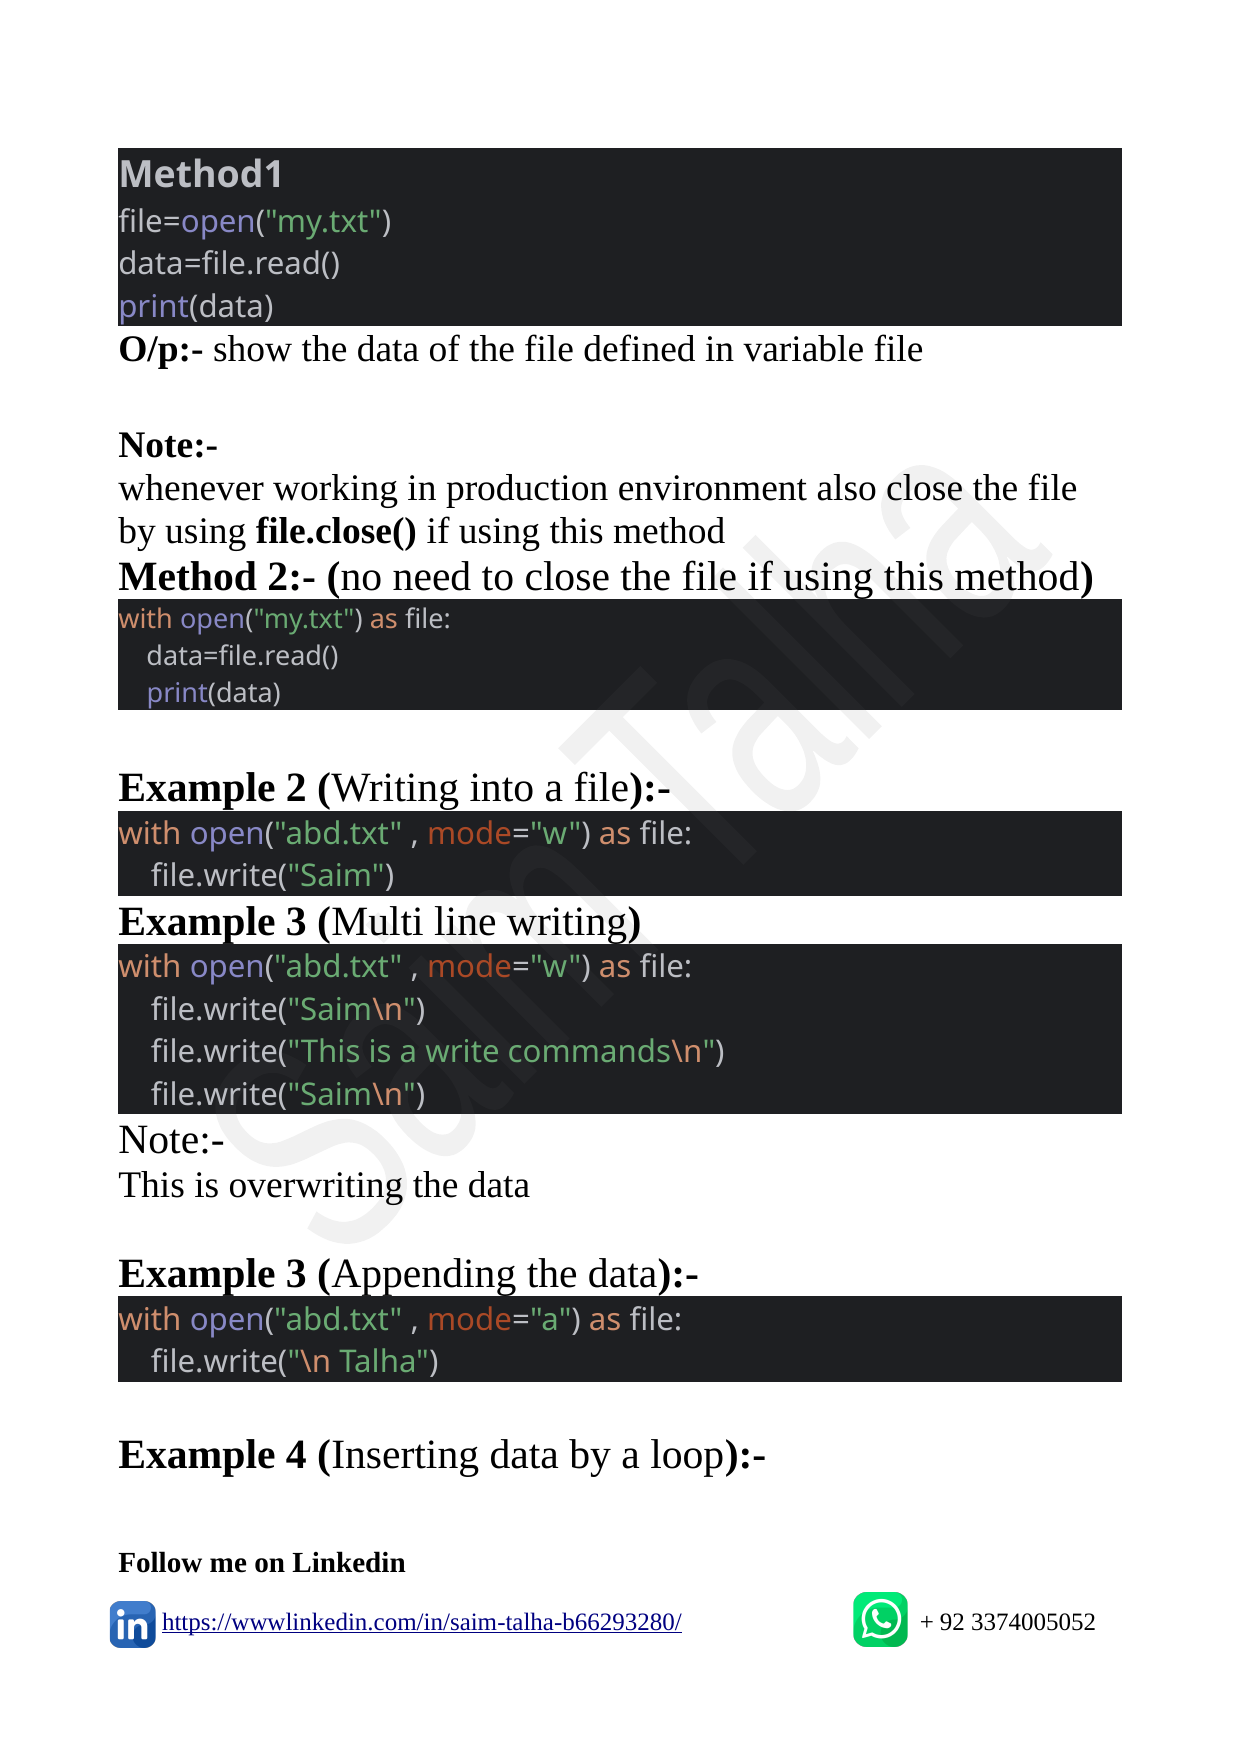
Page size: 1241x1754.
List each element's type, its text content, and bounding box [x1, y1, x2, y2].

picture [109, 1601, 156, 1648]
text [756, 599, 1122, 710]
text with open("abd.txt" , mode="w") as file: file.write("Saim\n") file.write("This is a write commands\n") file.write("Saim\n") [118, 944, 1122, 1114]
text Example 3 (Multi line writing) [480, 913, 537, 944]
text Example 4 (Inserting data by a loop):- [118, 1429, 1122, 1477]
text Method 2:- (no need to close the file if using this method) [869, 552, 947, 599]
text whenever working in production environment also close the file by using file.close() if using this method [930, 465, 1122, 552]
text [799, 763, 1122, 811]
text Example 2 (Writing into a file):- [118, 763, 688, 811]
text with open("my.txt") as file: data=file.read() print(data) [118, 599, 839, 710]
text This is overwriting the data [118, 1162, 385, 1205]
text Method 2:- (no need to close the file if using this method) [1009, 552, 1122, 599]
text file=open("my.txt") data=file.read() print(data) [118, 199, 1122, 326]
text [670, 763, 781, 811]
text This is overwriting the data [403, 1162, 1122, 1205]
text Example 3 (Appending the data):- [118, 1248, 1122, 1296]
text Note:- [118, 422, 1122, 465]
text Method 2:- (no need to close the file if using this method) [118, 552, 792, 599]
text Example 3 (Multi line writing) [118, 896, 475, 944]
text whenever working in production environment also close the file by using file.close() if using this method [118, 465, 957, 552]
text with open("abd.txt" , mode="w") as file: file.write("Saim") [118, 811, 1122, 896]
text [237, 1114, 1122, 1162]
text Example 3 (Multi line writing) [526, 896, 611, 944]
text Method 2:- (no need to close the file if using this method) [947, 552, 1000, 595]
text [756, 763, 806, 789]
text Method1 [118, 148, 1122, 199]
text Method 2:- (no need to close the file if using this method) [774, 552, 819, 589]
text with open("abd.txt" , mode="a") as file: file.write("\n Talha") [118, 1296, 1122, 1382]
text Example 3 (Multi line writing) [606, 896, 1122, 944]
text O/p:- show the data of the file defined in variable file [118, 326, 1122, 369]
text Note:- [118, 1114, 253, 1162]
picture [853, 1592, 908, 1647]
